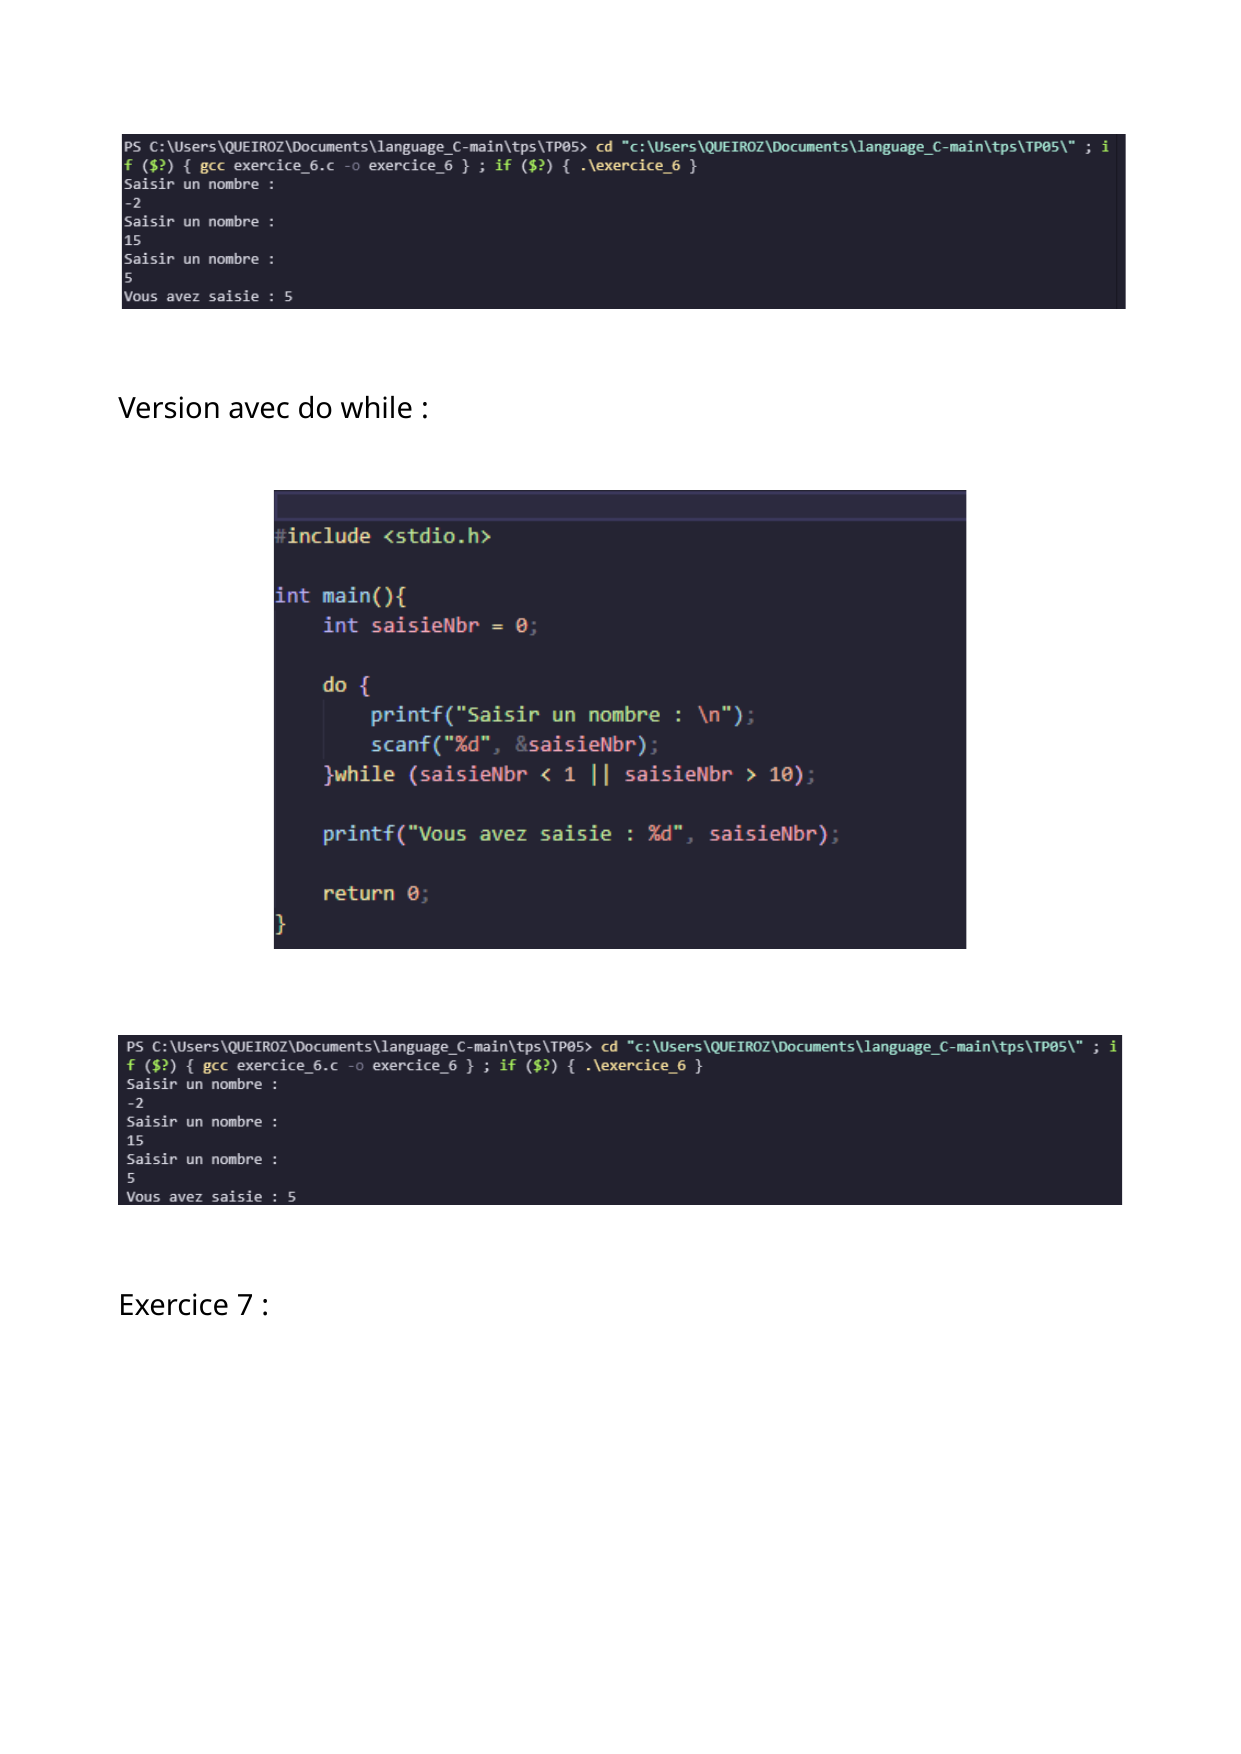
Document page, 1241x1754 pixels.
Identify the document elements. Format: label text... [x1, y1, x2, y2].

text Exercice 7 : [118, 1284, 1122, 1323]
picture [273, 490, 967, 949]
text Version avec do while : [118, 388, 1122, 427]
picture [118, 1035, 1123, 1205]
picture [121, 134, 1126, 309]
